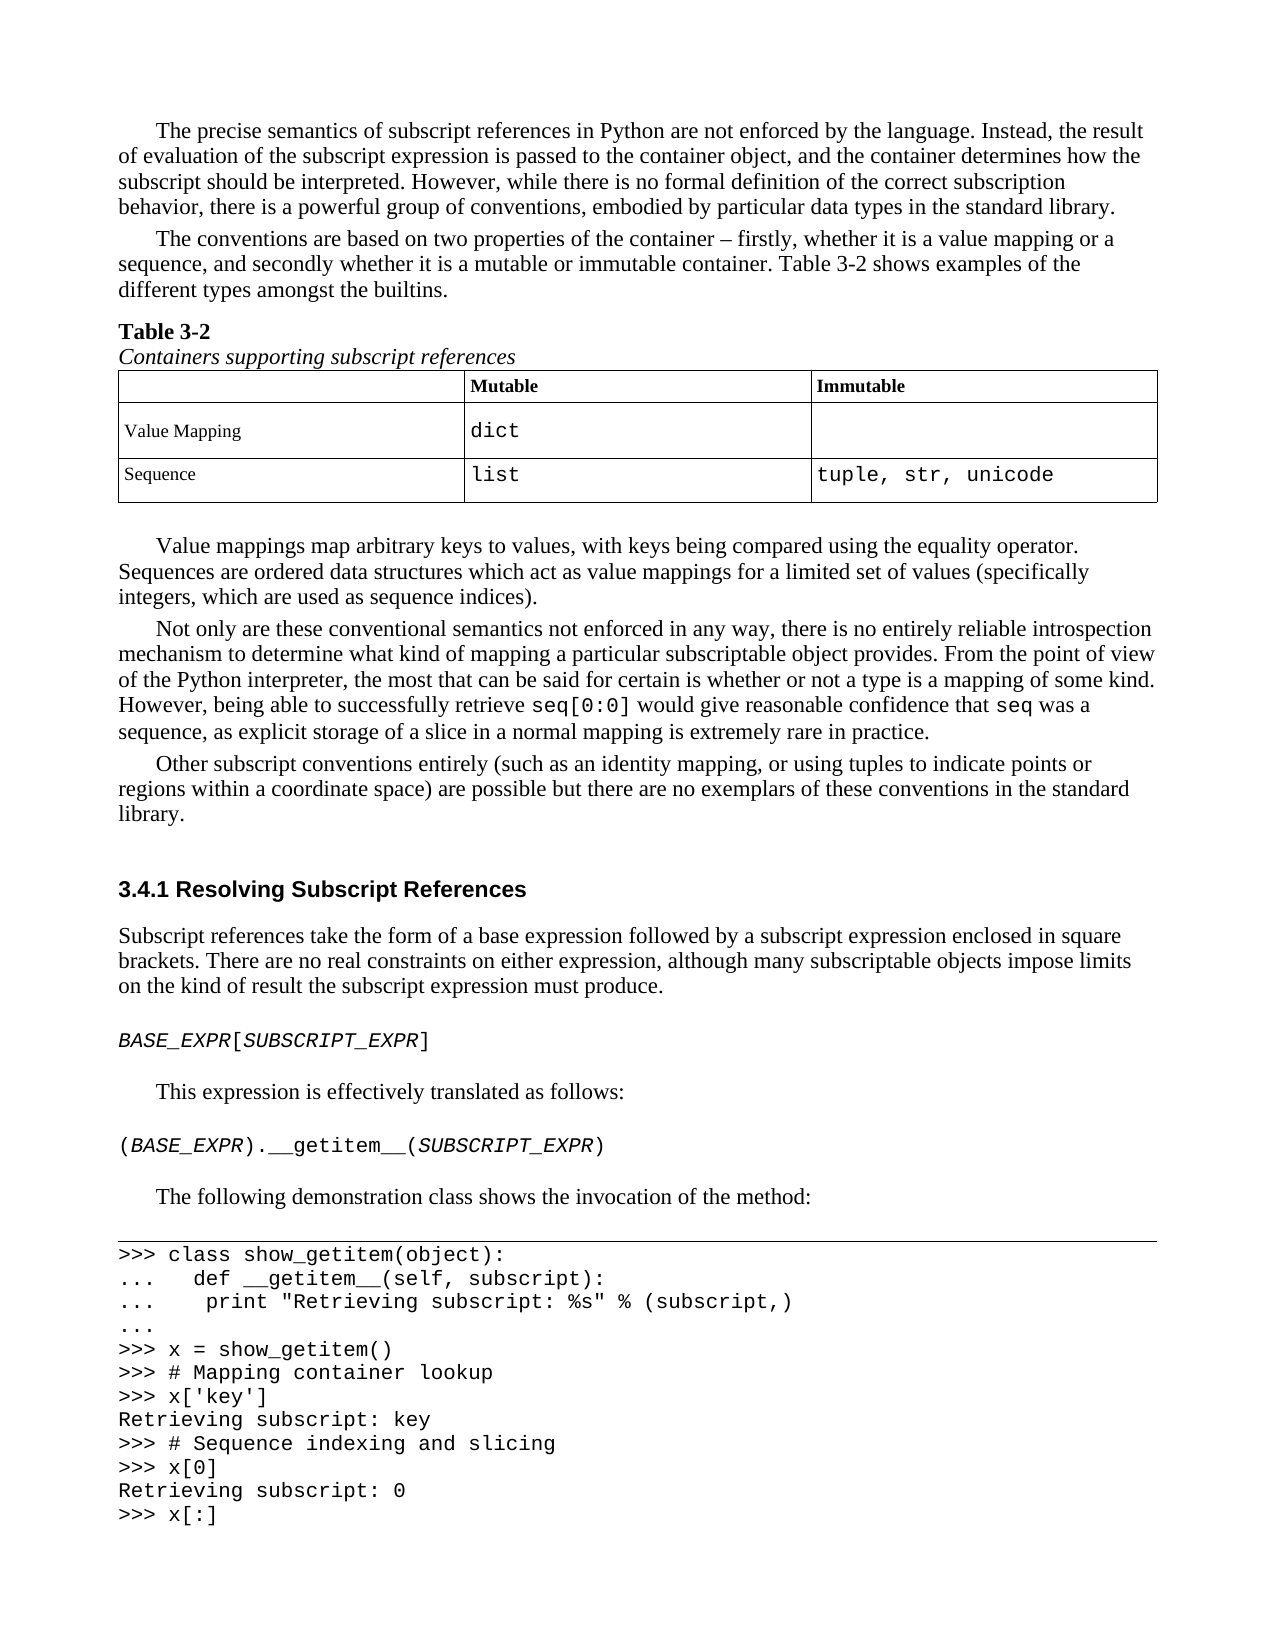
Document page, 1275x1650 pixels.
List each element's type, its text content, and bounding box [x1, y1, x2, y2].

text This expression is effectively translated as follows: [118, 1079, 1157, 1104]
text The conventions are based on two properties of the container – firstly, whether it is a value mapping or a sequence, and secondly whether it is a mutable or immutable container. Table 3-2 shows examples of the different types amongst the builtins. [118, 226, 1157, 302]
text ... [118, 1315, 1157, 1338]
text >>> # Mapping container lookup [118, 1362, 1157, 1386]
table_cell dict [465, 403, 811, 458]
text Containers supporting subscript references [118, 344, 1157, 370]
text >>> x = show_getitem() [118, 1338, 1157, 1362]
text >>> class show_getitem(object): [118, 1242, 1157, 1268]
text >>> x[0] [118, 1457, 1157, 1480]
table_cell Sequence [119, 459, 464, 502]
table_header Mutable [465, 371, 811, 402]
text Retrieving subscript: 0 [118, 1480, 1157, 1504]
text >>> x[:] [118, 1504, 1157, 1528]
subtitle 3.4.1 Resolving Subscript References [118, 871, 1157, 902]
table_header [119, 371, 464, 402]
table_cell Value Mapping [119, 403, 464, 458]
text Retrieving subscript: key [118, 1409, 1157, 1433]
text Not only are these conventional semantics not enforced in any way, there is no entirely reliable introspection mechanism to determine what kind of mapping a particular subscriptable object provides. From the point of view of the Python interpreter, the most that can be said for certain is whether or not a type is a mapping of some kind. However, being able to successfully retrieve seq[0:0] would give reasonable confidence that seq was a sequence, as explicit storage of a slice in a normal mapping is extremely rare in practice. [118, 616, 1157, 744]
table_cell list [465, 459, 811, 502]
text Table 3-2 [118, 319, 1157, 344]
table_cell [812, 403, 1157, 458]
text Value mappings map arbitrary keys to values, with keys being compared using the equality operator. Sequences are ordered data structures which act as value mappings for a limited set of values (specifically integers, which are used as sequence indices). [118, 533, 1157, 610]
text ... print "Retrieving subscript: %s" % (subscript,) [118, 1291, 1157, 1315]
text >>> x['key'] [118, 1386, 1157, 1409]
table_header Immutable [812, 371, 1157, 402]
text ... def __getitem__(self, subscript): [118, 1268, 1157, 1291]
text (BASE_EXPR).__getitem__(SUBSCRIPT_EXPR) [118, 1136, 1157, 1159]
text >>> # Sequence indexing and slicing [118, 1433, 1157, 1457]
table_cell tuple, str, unicode [812, 459, 1157, 502]
text BASE_EXPR[SUBSCRIPT_EXPR] [118, 1030, 1157, 1054]
text The following demonstration class shows the invocation of the method: [118, 1184, 1157, 1209]
text The precise semantics of subscript references in Python are not enforced by the language. Instead, the result of evaluation of the subscript expression is passed to the container object, and the container determines how the subscript should be interpreted. However, while there is no formal definition of the correct subscription behavior, there is a powerful group of conventions, embodied by particular data types in the standard library. [118, 118, 1157, 220]
text Subscript references take the form of a base expression followed by a subscript expression enclosed in square brackets. There are no real constraints on either expression, although many subscriptable objects impose limits on the kind of result the subscript expression must produce. [118, 923, 1157, 999]
text Other subscript conventions entirely (such as an identity mapping, or using tuples to indicate points or regions within a coordinate space) are possible but there are no exemplars of these conventions in the standard library. [118, 751, 1157, 827]
